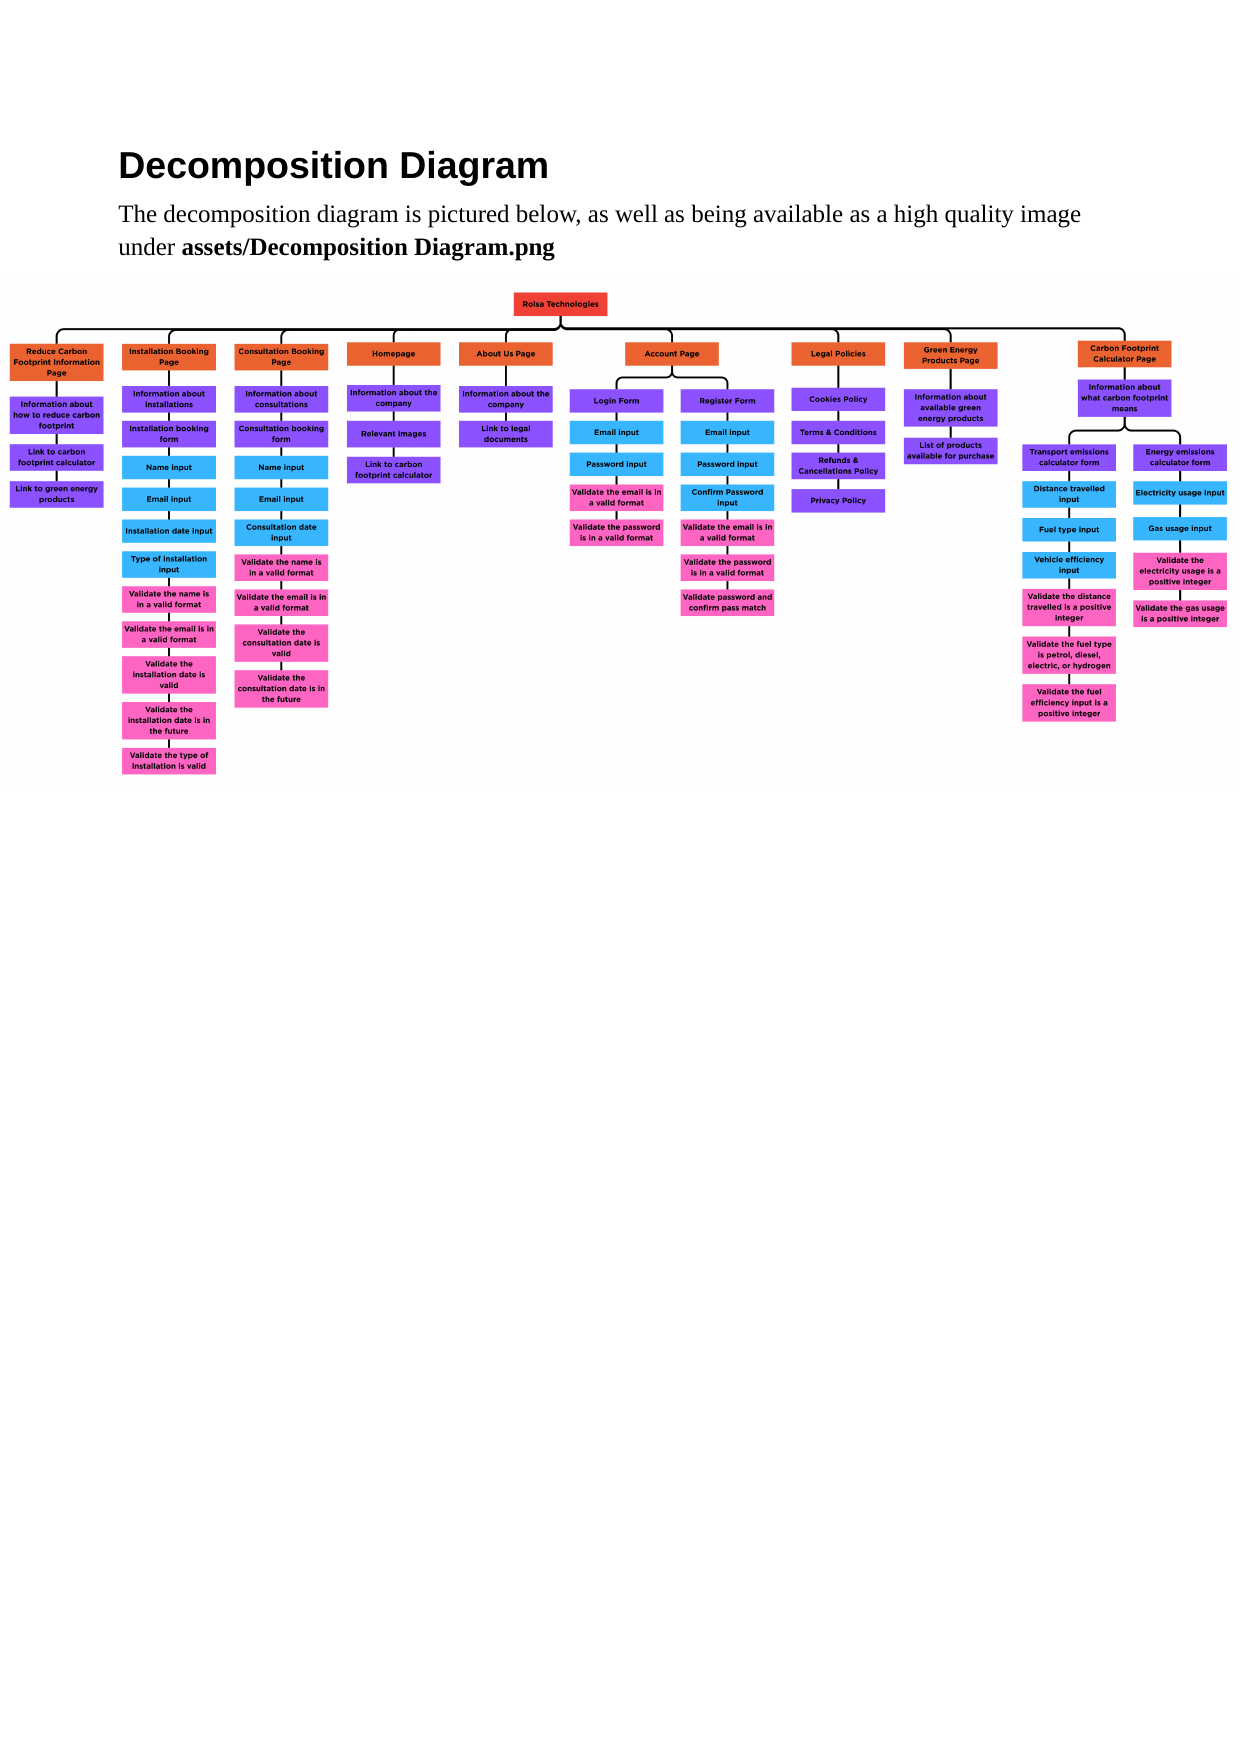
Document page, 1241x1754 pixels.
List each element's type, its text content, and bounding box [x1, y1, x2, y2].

picture [0, 276, 1241, 788]
text The decomposition diagram is pictured below, as well as being available as a high quality image under assets/Decomposition Diagram.png [118, 199, 1122, 261]
subtitle Decomposition Diagram [118, 143, 1122, 186]
